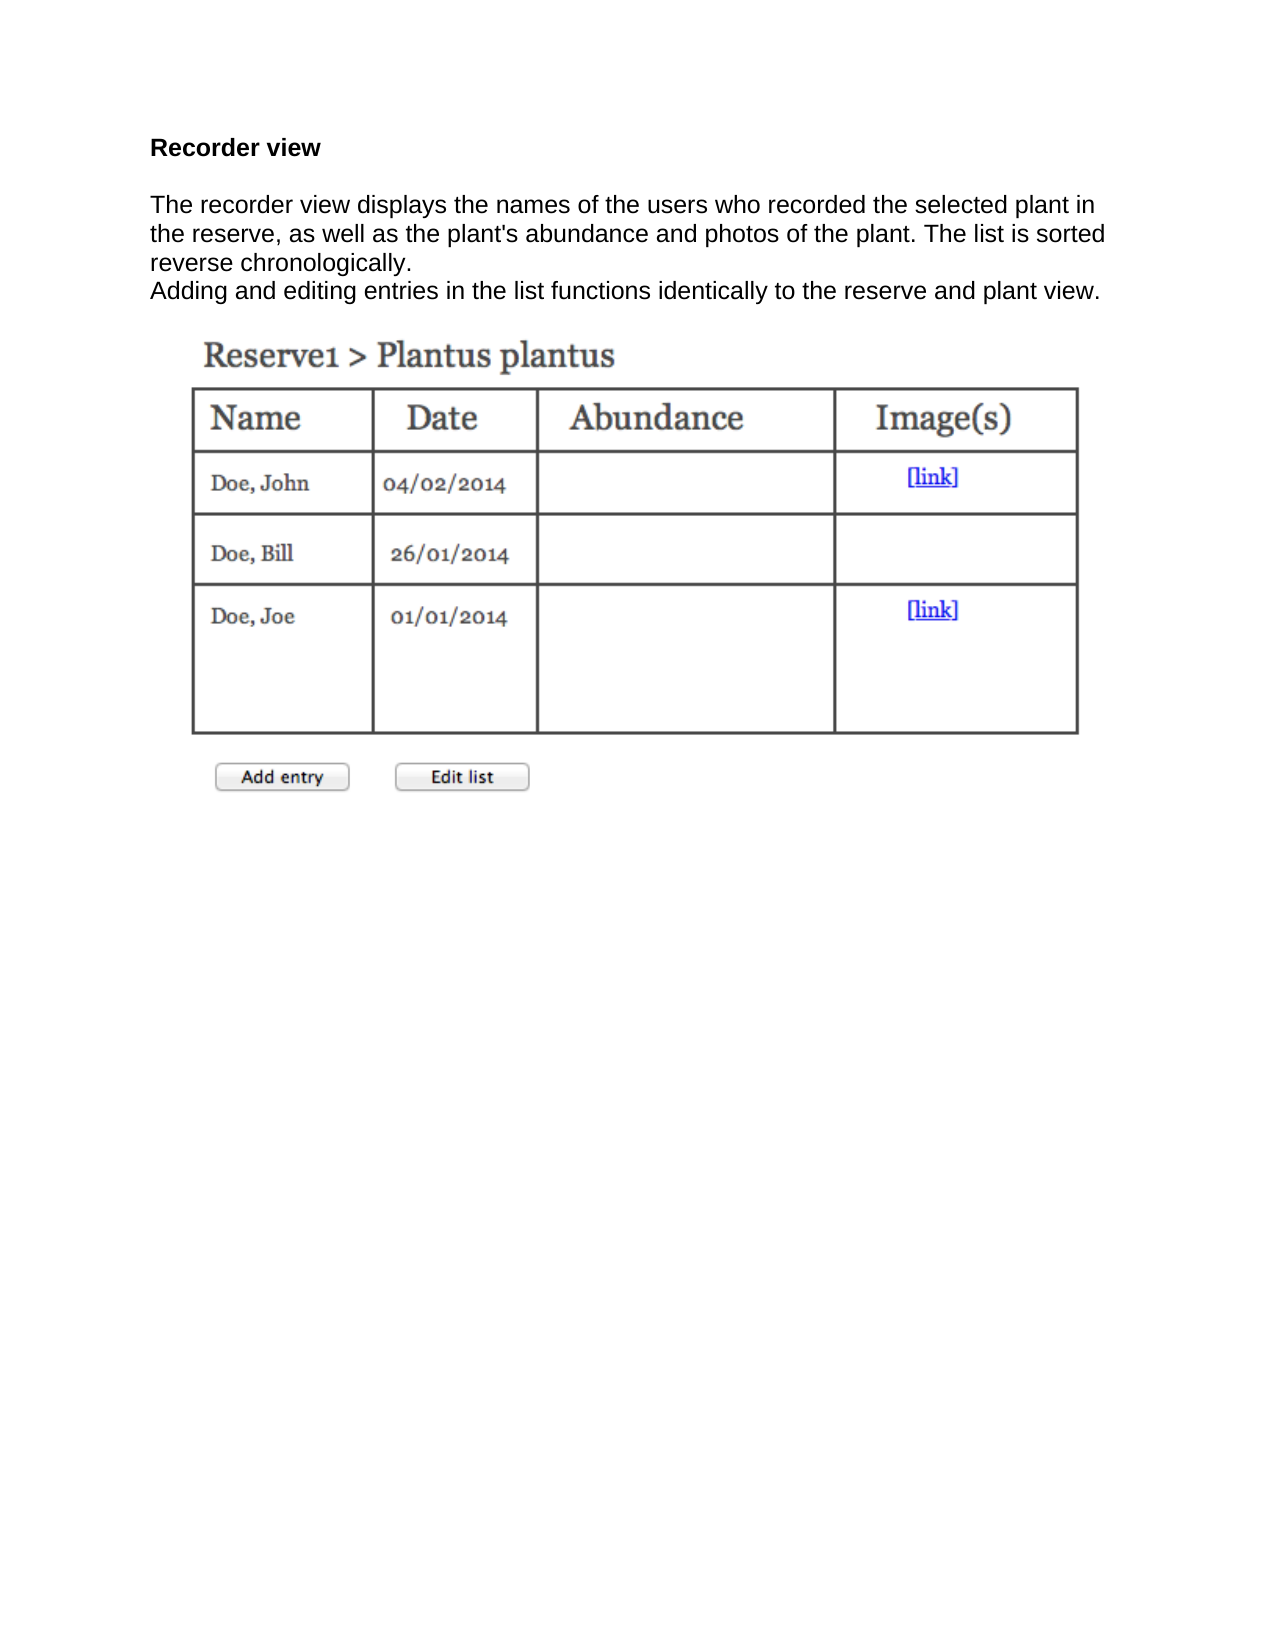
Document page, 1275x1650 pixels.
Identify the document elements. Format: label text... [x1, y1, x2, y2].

picture [156, 336, 1087, 799]
text Recorder view [150, 132, 1125, 161]
text The recorder view displays the names of the users who recorded the selected plant in the reserve, as well as the plant's abundance and photos of the plant. The list is sorted reverse chronologically. [150, 190, 1125, 276]
text Adding and editing entries in the list functions identically to the reserve and plant view. [150, 276, 1125, 305]
